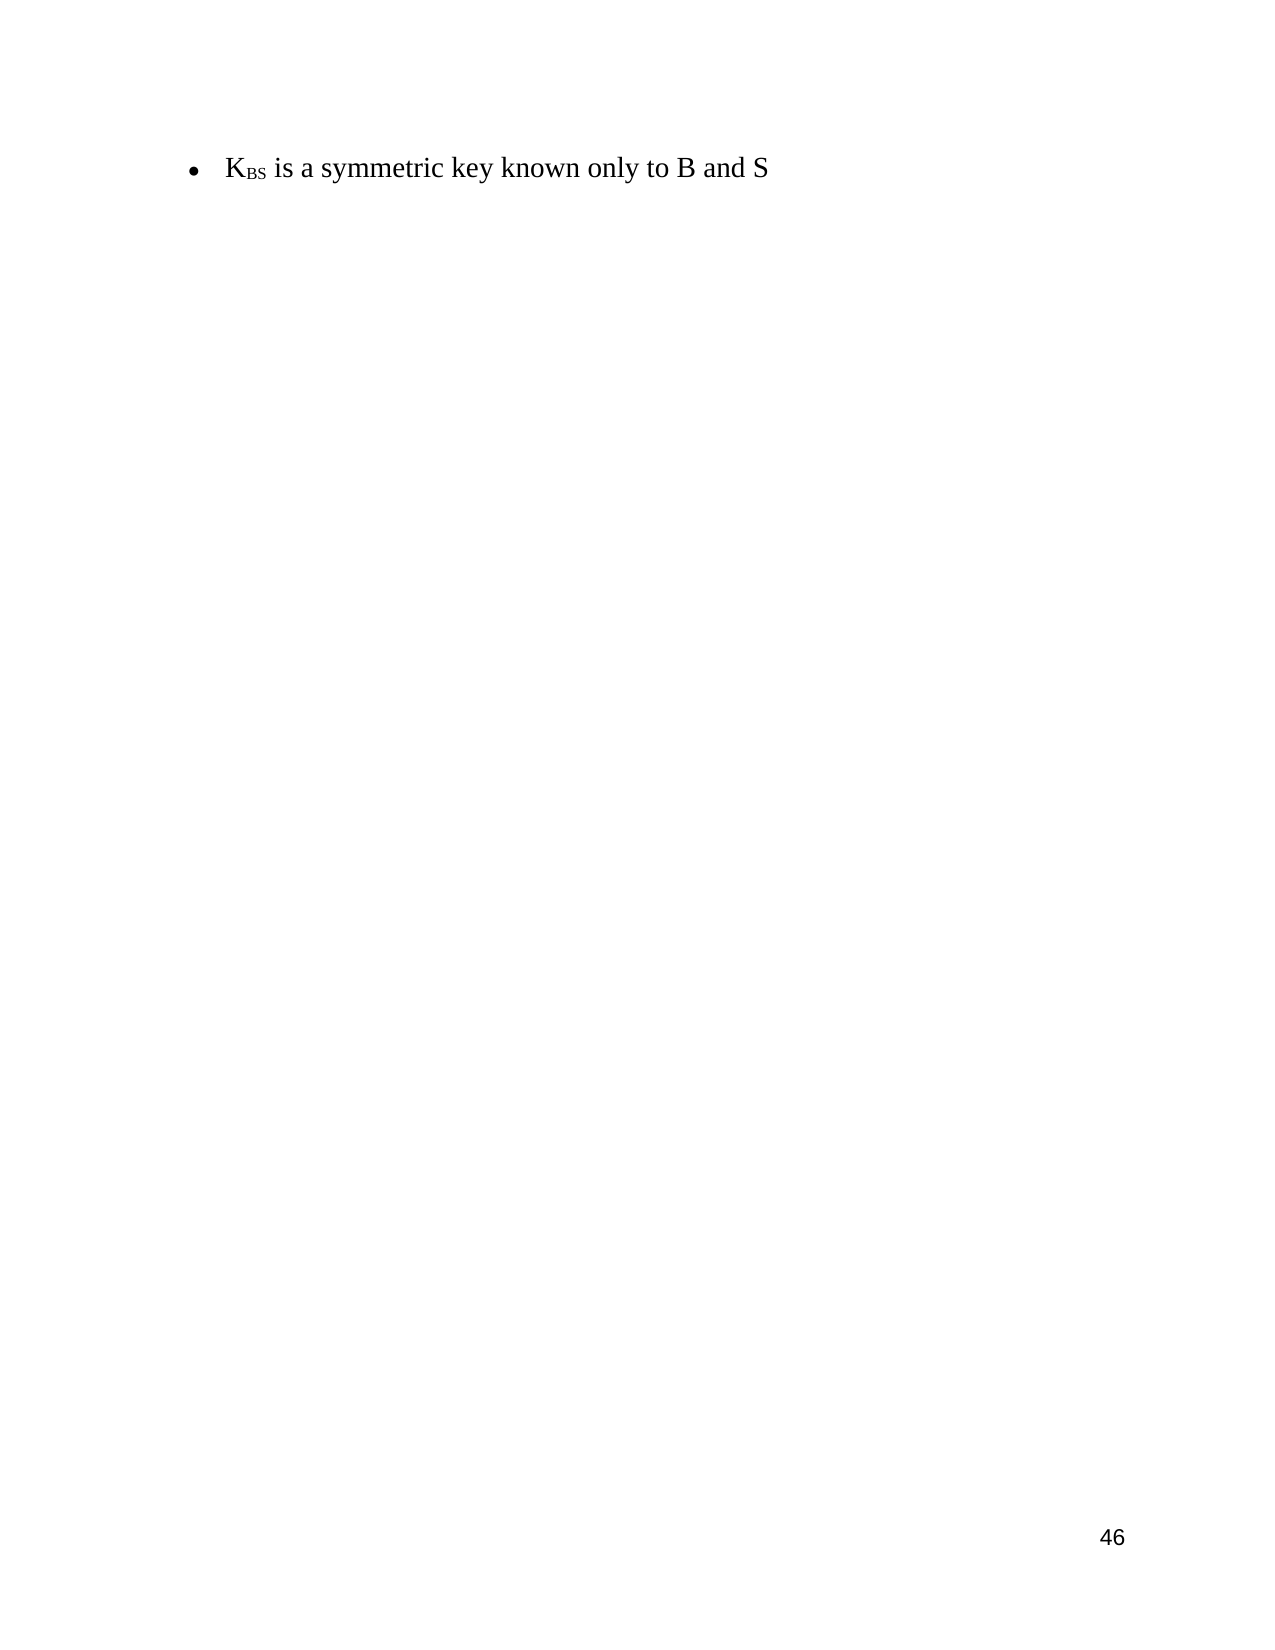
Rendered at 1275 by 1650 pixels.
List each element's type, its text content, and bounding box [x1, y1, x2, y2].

list KBS is a symmetric key known only to B and S [187, 150, 1125, 183]
